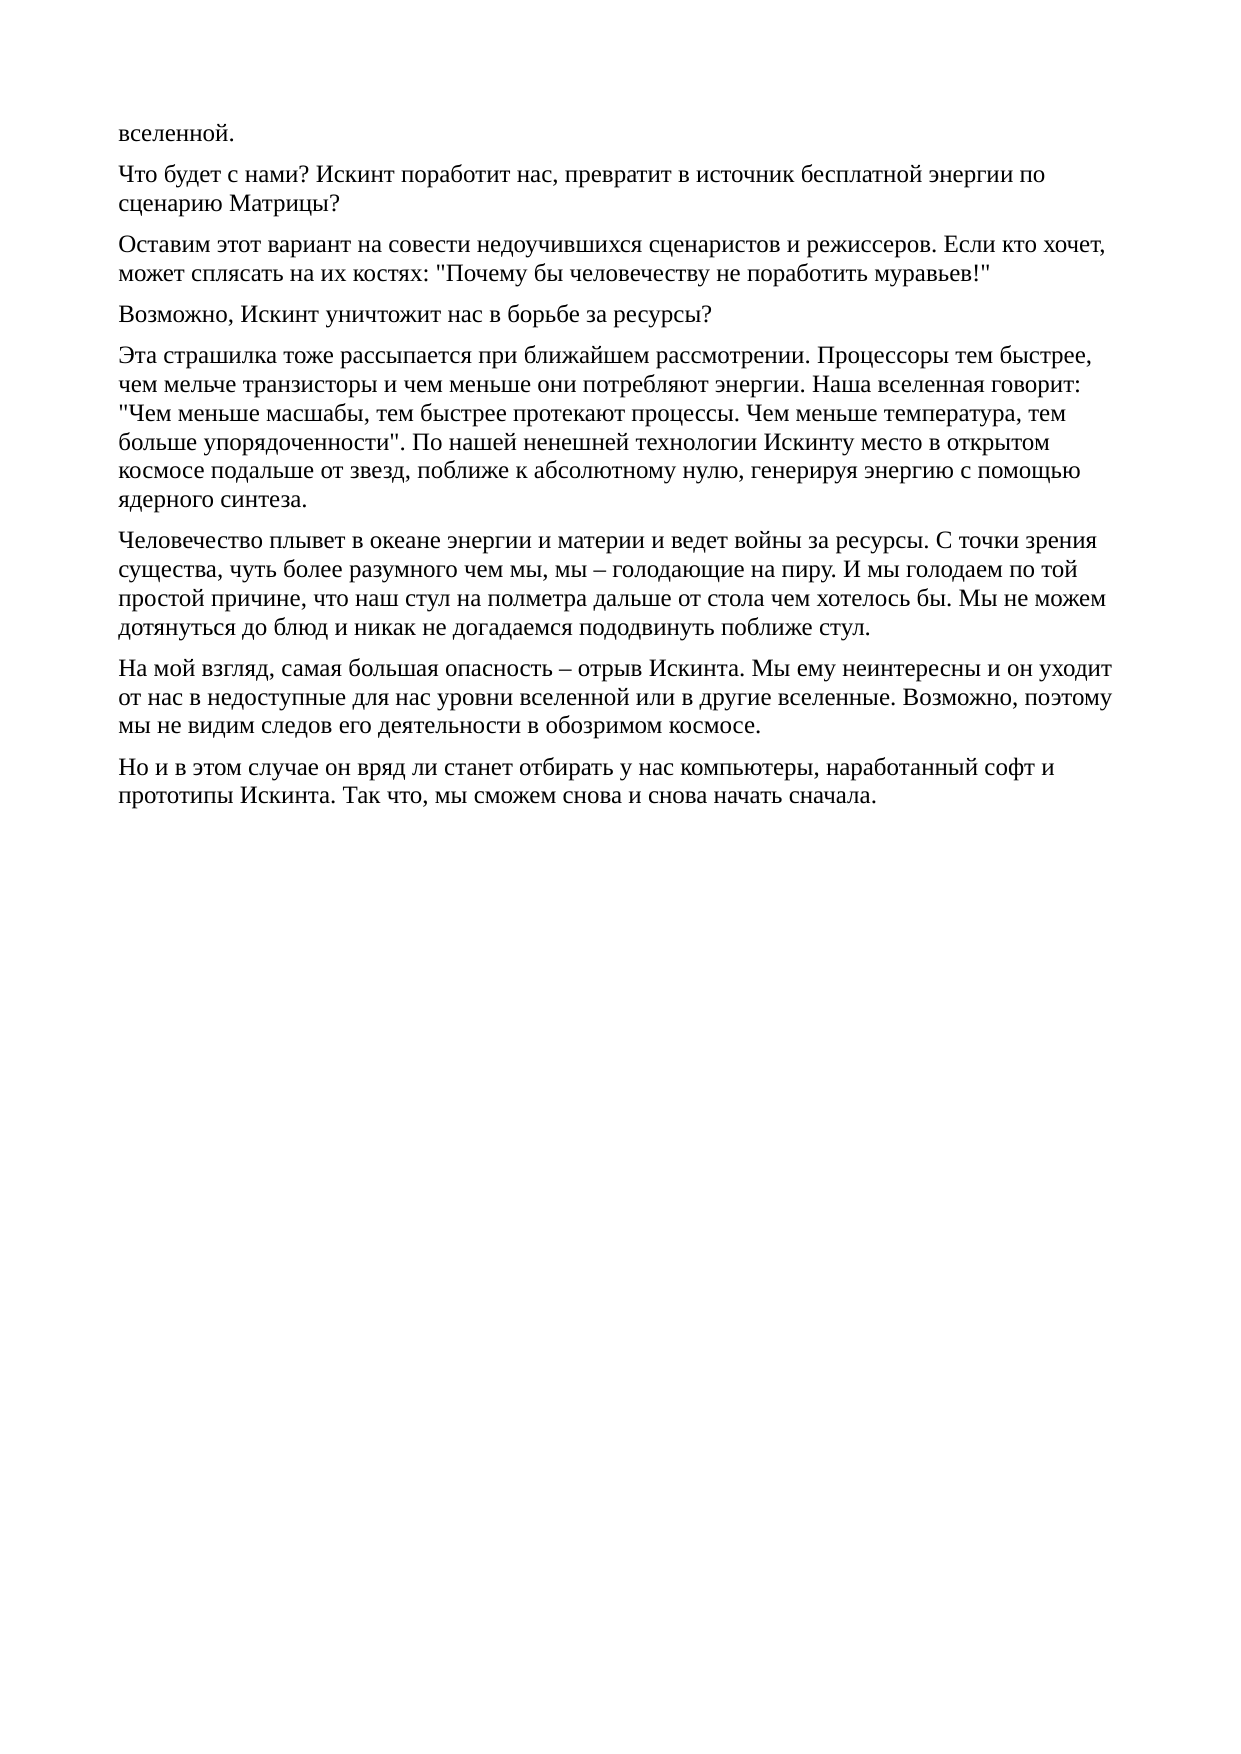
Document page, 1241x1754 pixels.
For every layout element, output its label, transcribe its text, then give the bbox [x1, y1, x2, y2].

text Оставим этот вариант на совести недоучившихся сценаристов и режиссеров. Если кто хочет, может сплясать на их костях: "Почему бы человечеству не поработить муравьев!" [118, 229, 1122, 287]
text Что будет с нами? Искинт поработит нас, превратит в источник бесплатной энергии по сценарию Матрицы? [118, 159, 1122, 217]
text На мой взгляд, самая большая опасность – отрыв Искинта. Мы ему неинтересны и он уходит от нас в недоступные для нас уровни вселенной или в другие вселенные. Возможно, поэтому мы не видим следов его деятельности в обозримом космосе. [118, 653, 1122, 739]
text Эта страшилка тоже рассыпается при ближайшем рассмотрении. Процессоры тем быстрее, чем мельче транзисторы и чем меньше они потребляют энергии. Наша вселенная говорит: "Чем меньше масшабы, тем быстрее протекают процессы. Чем меньше температура, тем больше упорядоченности". По нашей ненешней технологии Искинту место в открытом космосе подальше от звезд, поближе к абсолютному нулю, генерируя энергию с помощью ядерного синтеза. [118, 341, 1122, 513]
text Возможно, Искинт уничтожит нас в борьбе за ресурсы? [118, 299, 1122, 328]
text Но и в этом случае он вряд ли станет отбирать у нас компьютеры, наработанный софт и прототипы Искинта. Так что, мы сможем снова и снова начать сначала. [118, 752, 1122, 809]
text вселенной. [118, 118, 1122, 147]
text Человечество плывет в океане энергии и материи и ведет войны за ресурсы. С точки зрения существа, чуть более разумного чем мы, мы – голодающие на пиру. И мы голодаем по той простой причине, что наш стул на полметра дальше от стола чем хотелось бы. Мы не можем дотянуться до блюд и никак не догадаемся пододвинуть поближе стул. [118, 526, 1122, 641]
